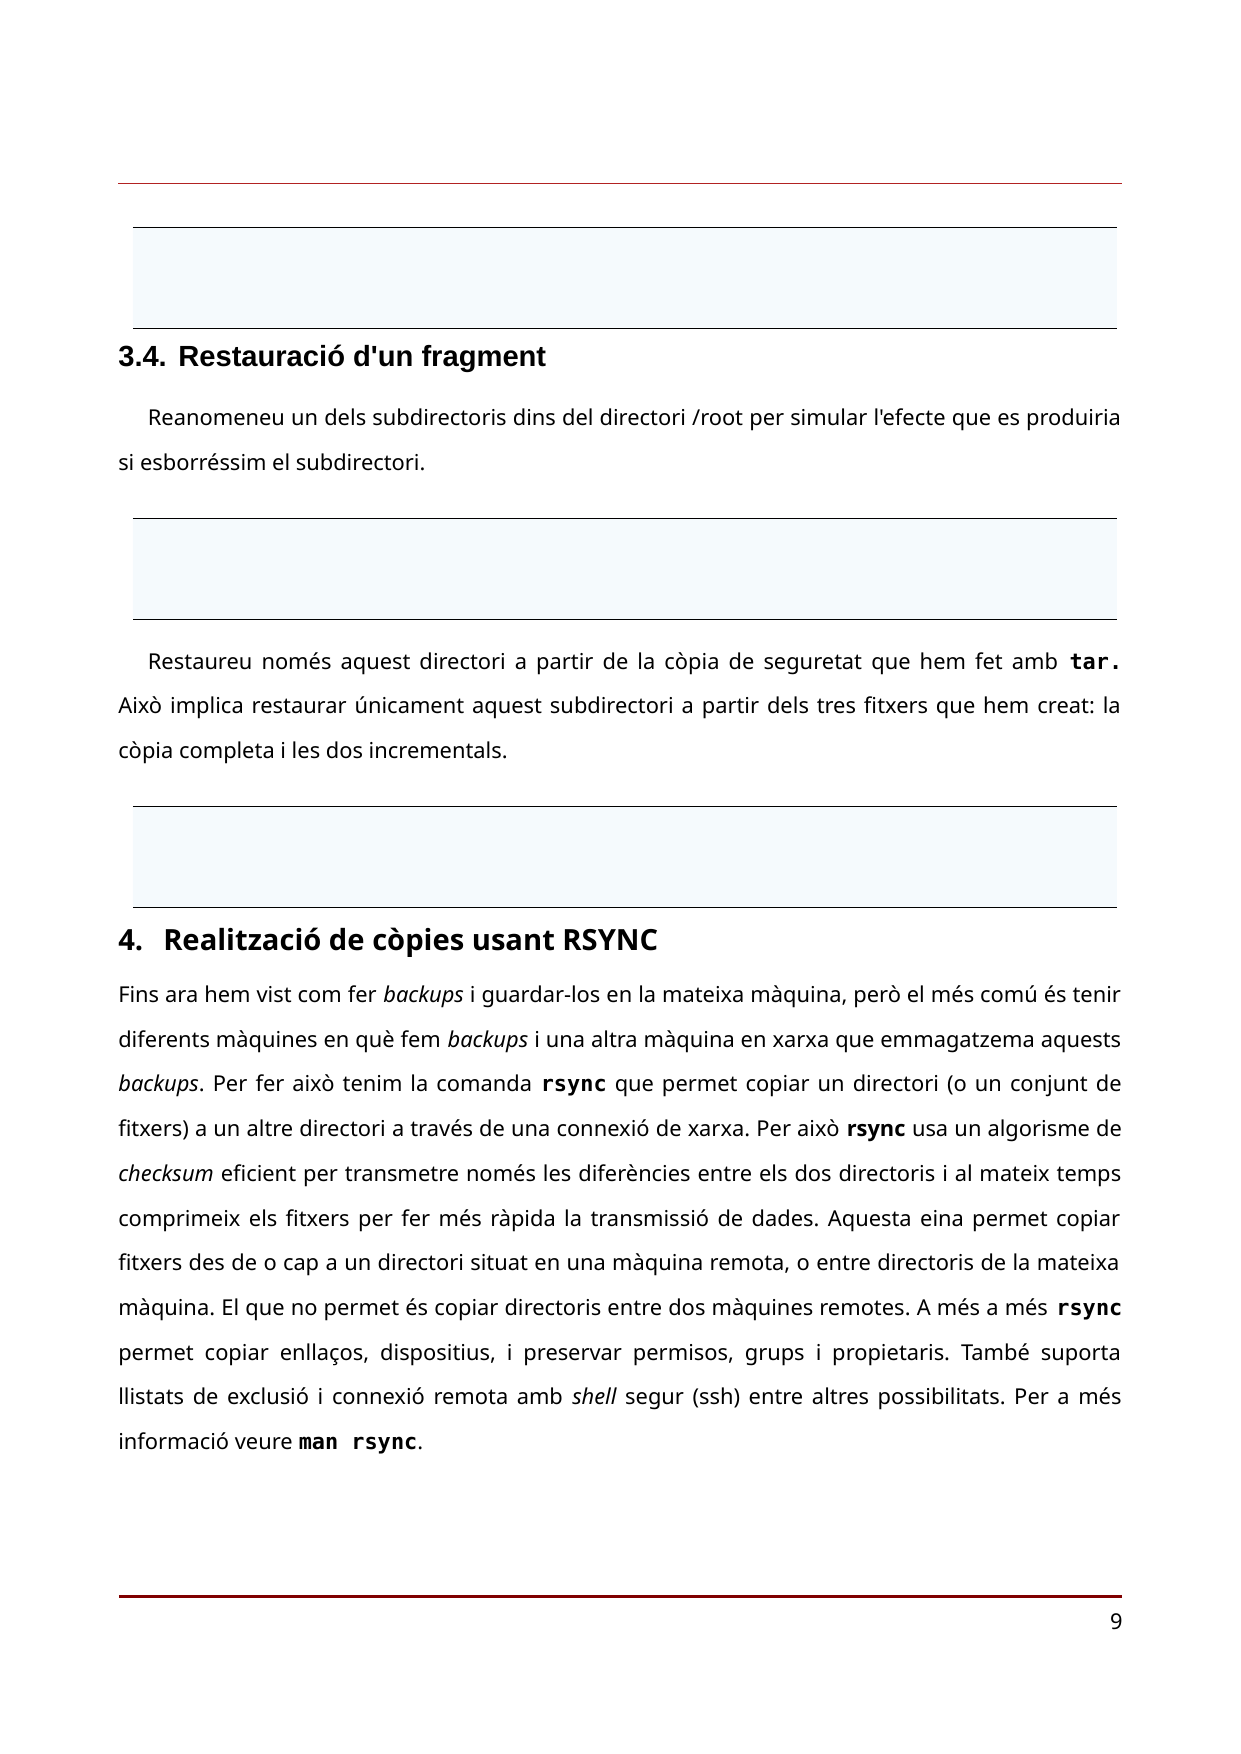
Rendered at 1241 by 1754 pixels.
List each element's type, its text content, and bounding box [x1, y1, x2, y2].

text Fins ara hem vist com fer backups i guardar-los en la mateixa màquina, però el més comú és tenir diferents màquines en què fem backups i una altra màquina en xarxa que emmagatzema aquests backups. Per fer això tenim la comanda rsync que permet copiar un directori (o un conjunt de fitxers) a un altre directori a través de una connexió de xarxa. Per això rsync usa un algorisme de checksum eficient per transmetre només les diferències entre els dos directoris i al mateix temps comprimeix els fitxers per fer més ràpida la transmissió de dades. Aquesta eina permet copiar fitxers des de o cap a un directori situat en una màquina remota, o entre directoris de la mateixa màquina. El que no permet és copiar directoris entre dos màquines remotes. A més a més rsync permet copiar enllaços, dispositius, i preservar permisos, grups i propietaris. També suporta llistats de exclusió i connexió remota amb shell segur (ssh) entre altres possibilitats. Per a més informació veure man rsync. [118, 979, 1122, 1456]
subtitle Restauració d'un fragment [118, 213, 1122, 373]
subtitle Realització de còpies usant RSYNC [118, 799, 1122, 959]
text [132, 807, 1117, 907]
text [132, 519, 1117, 619]
text Reanomeneu un dels subdirectoris dins del directori /root per simular l'efecte que es produiria si esborréssim el subdirectori. [118, 402, 1122, 477]
text Restaureu només aquest directori a partir de la còpia de seguretat que hem fet amb tar. Això implica restaurar únicament aquest subdirectori a partir dels tres fitxers que hem creat: la còpia completa i les dos incrementals. [118, 504, 1122, 765]
text [132, 228, 1117, 328]
